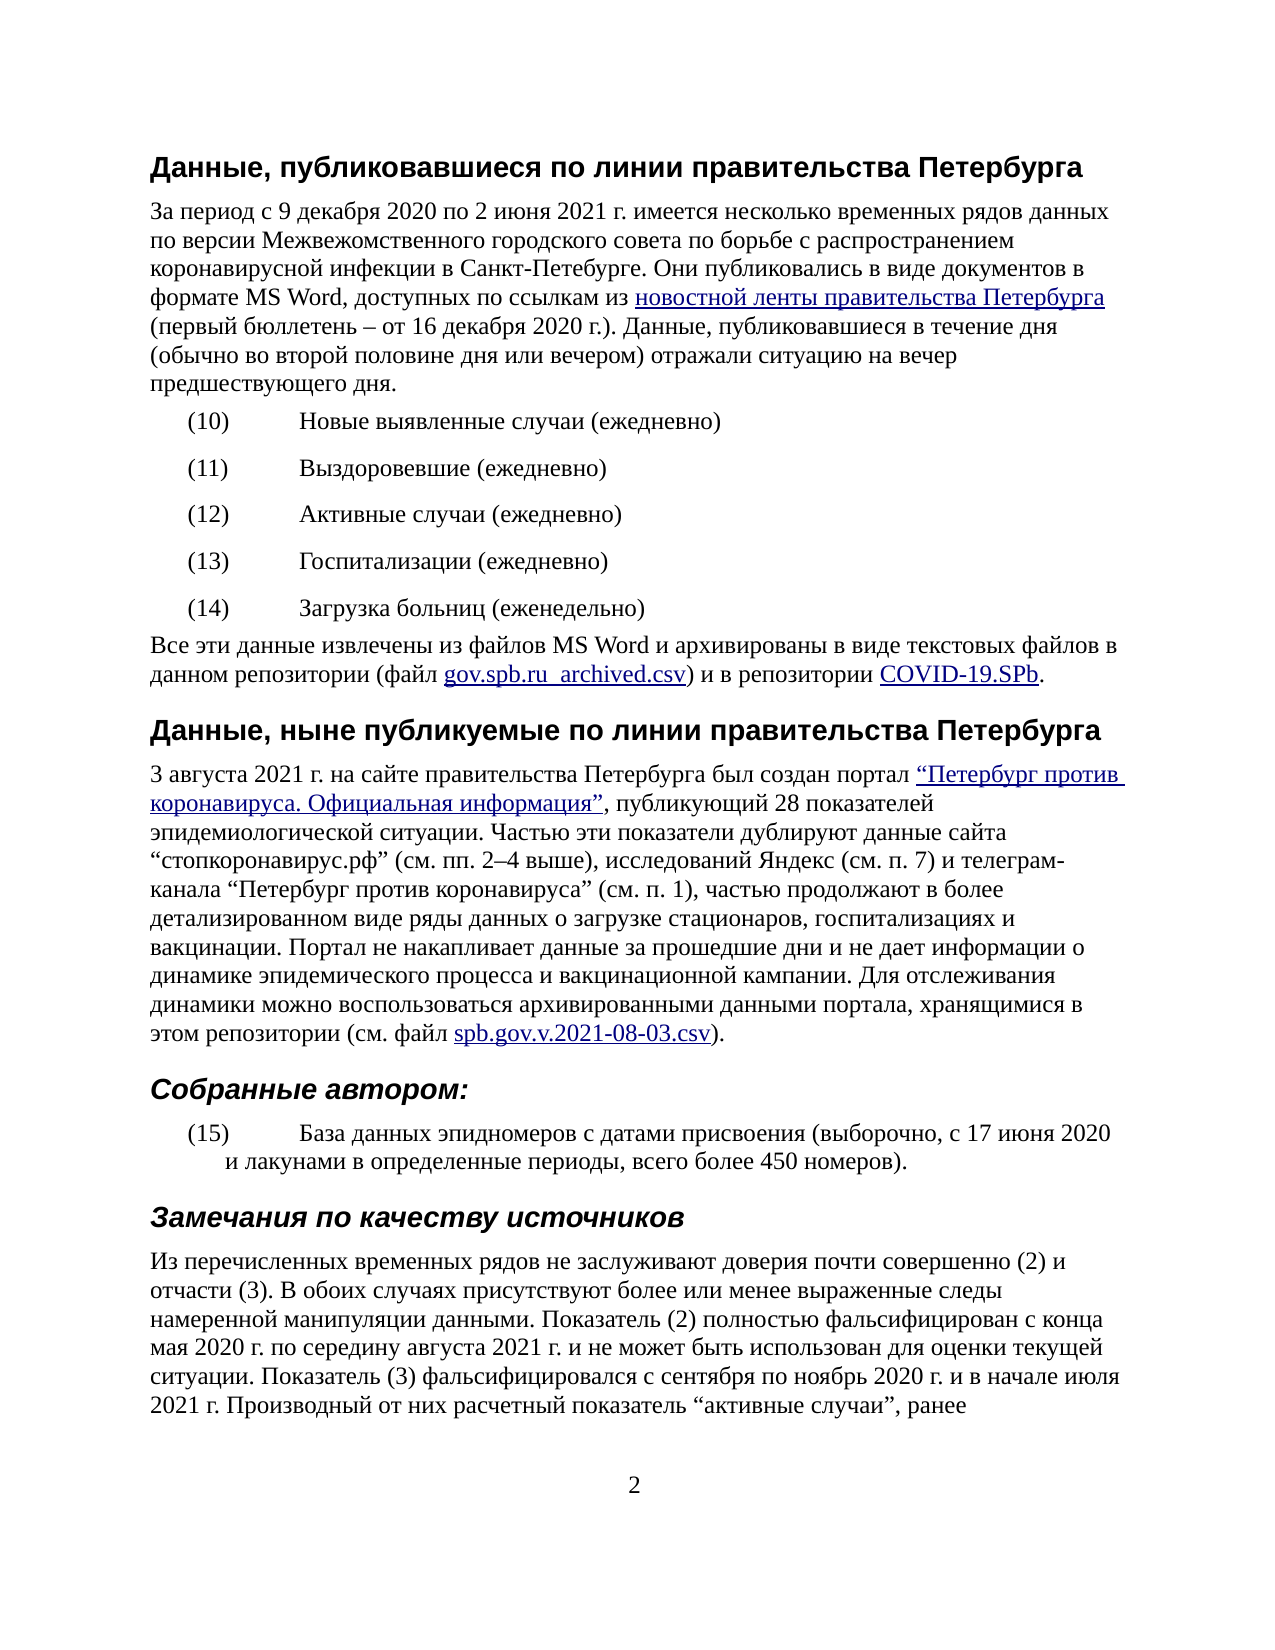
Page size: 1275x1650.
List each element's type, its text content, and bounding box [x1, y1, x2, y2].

list Активные случаи (ежедневно) [187, 499, 1125, 528]
list База данных эпидномеров с датами присвоения (выборочно, с 17 июня 2020 и лакунами в определенные периоды, всего более 450 номеров). [187, 1118, 1125, 1175]
text Все эти данные извлечены из файлов MS Word и архивированы в виде текстовых файлов в данном репозитории (файл gov.spb.ru_archived.csv) и в репозитории COVID-19.SPb. [150, 631, 1125, 688]
list Выздоровевшие (ежедневно) [187, 453, 1125, 482]
text За период с 9 декабря 2020 по 2 июня 2021 г. имеется несколько временных рядов данных по версии Межвежомственного городского совета по борьбе с распространением коронавирусной инфекции в Санкт-Петебурге. Они публиковались в виде документов в формате MS Word, доступных по ссылкам из новостной ленты правительства Петербурга (первый бюллетень – от 16 декабря 2020 г.). Данные, публиковавшиеся в течение дня (обычно во второй половине дня или вечером) отражали ситуацию на вечер предшествующего дня. [150, 196, 1125, 397]
subtitle Данные, ныне публикуемые по линии правительства Петербурга [150, 713, 1125, 747]
list Новые выявленные случаи (ежедневно) [187, 406, 1125, 435]
subtitle Замечания по качеству источников [150, 1200, 1125, 1234]
text Из перечисленных временных рядов не заслуживают доверия почти совершенно (2) и отчасти (3). В обоих случаях присутствуют более или менее выраженные следы намеренной манипуляции данными. Показатель (2) полностью фальсифицирован с конца мая 2020 г. по середину августа 2021 г. и не может быть использован для оценки текущей ситуации. Показатель (3) фальсифицировался с сентября по ноябрь 2020 г. и в начале июля 2021 г. Производный от них расчетный показатель “активные случаи”, ранее [150, 1246, 1125, 1419]
subtitle Собранные автором: [150, 1072, 1125, 1105]
text 3 августа 2021 г. на сайте правительства Петербурга был создан портал “Петербург против коронавируса. Официальная информация”, публикующий 28 показателей эпидемиологической ситуации. Частью эти показатели дублируют данные сайта “стопкоронавирус.рф” (см. пп. 2–4 выше), исследований Яндекс (см. п. 7) и телеграм-канала “Петербург против коронавируса” (см. п. 1), частью продолжают в более детализированном виде ряды данных о загрузке стационаров, госпитализациях и вакцинации. Портал не накапливает данные за прошедшие дни и не дает информации о динамике эпидемического процесса и вакцинационной кампании. Для отслеживания динамики можно воспользоваться архивированными данными портала, хранящимися в этом репозитории (см. файл spb.gov.v.2021-08-03.csv). [150, 759, 1125, 1047]
list Госпитализации (ежедневно) [187, 546, 1125, 575]
subtitle Данные, публиковавшиеся по линии правительства Петербурга [150, 150, 1125, 183]
list Загрузка больниц (еженедельно) [187, 593, 1125, 622]
